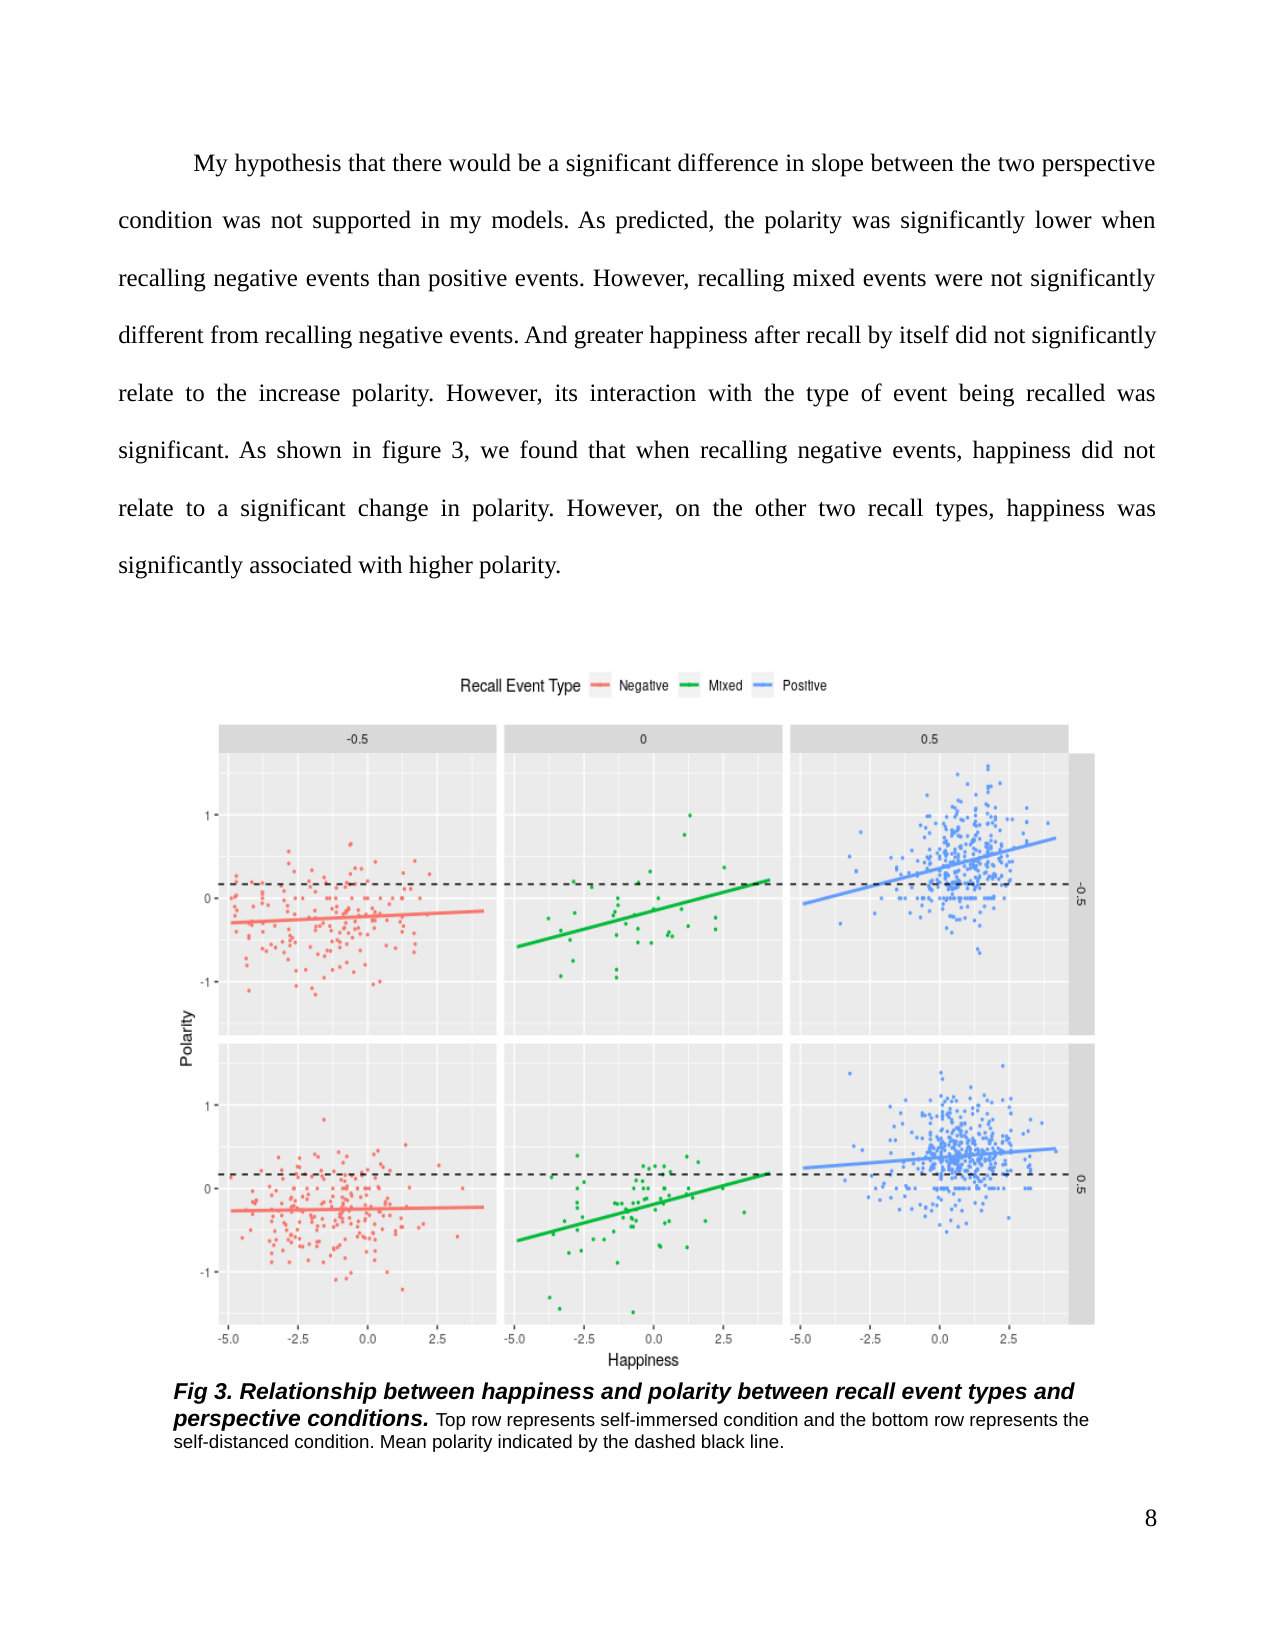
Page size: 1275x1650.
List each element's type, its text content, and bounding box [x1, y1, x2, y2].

picture [173, 654, 1102, 1379]
text My hypothesis that there would be a significant difference in slope between the two perspective condition was not supported in my models. As predicted, the polarity was significantly lower when recalling negative events than positive events. However, recalling mixed events were not significantly different from recalling negative events. And greater happiness after recall by itself did not significantly relate to the increase polarity. However, its interaction with the type of event being recalled was significant. As shown in figure 3, we found that when recalling negative events, happiness did not relate to a significant change in polarity. However, on the other two recall types, happiness was significantly associated with higher polarity. [118, 148, 1157, 579]
text Fig 3. Relationship between happiness and polarity between recall event types and perspective conditions. Top row represents self-immersed condition and the bottom row represents the self-distanced condition. Mean polarity indicated by the dashed black line. [173, 1379, 1102, 1452]
text [173, 601, 1102, 654]
